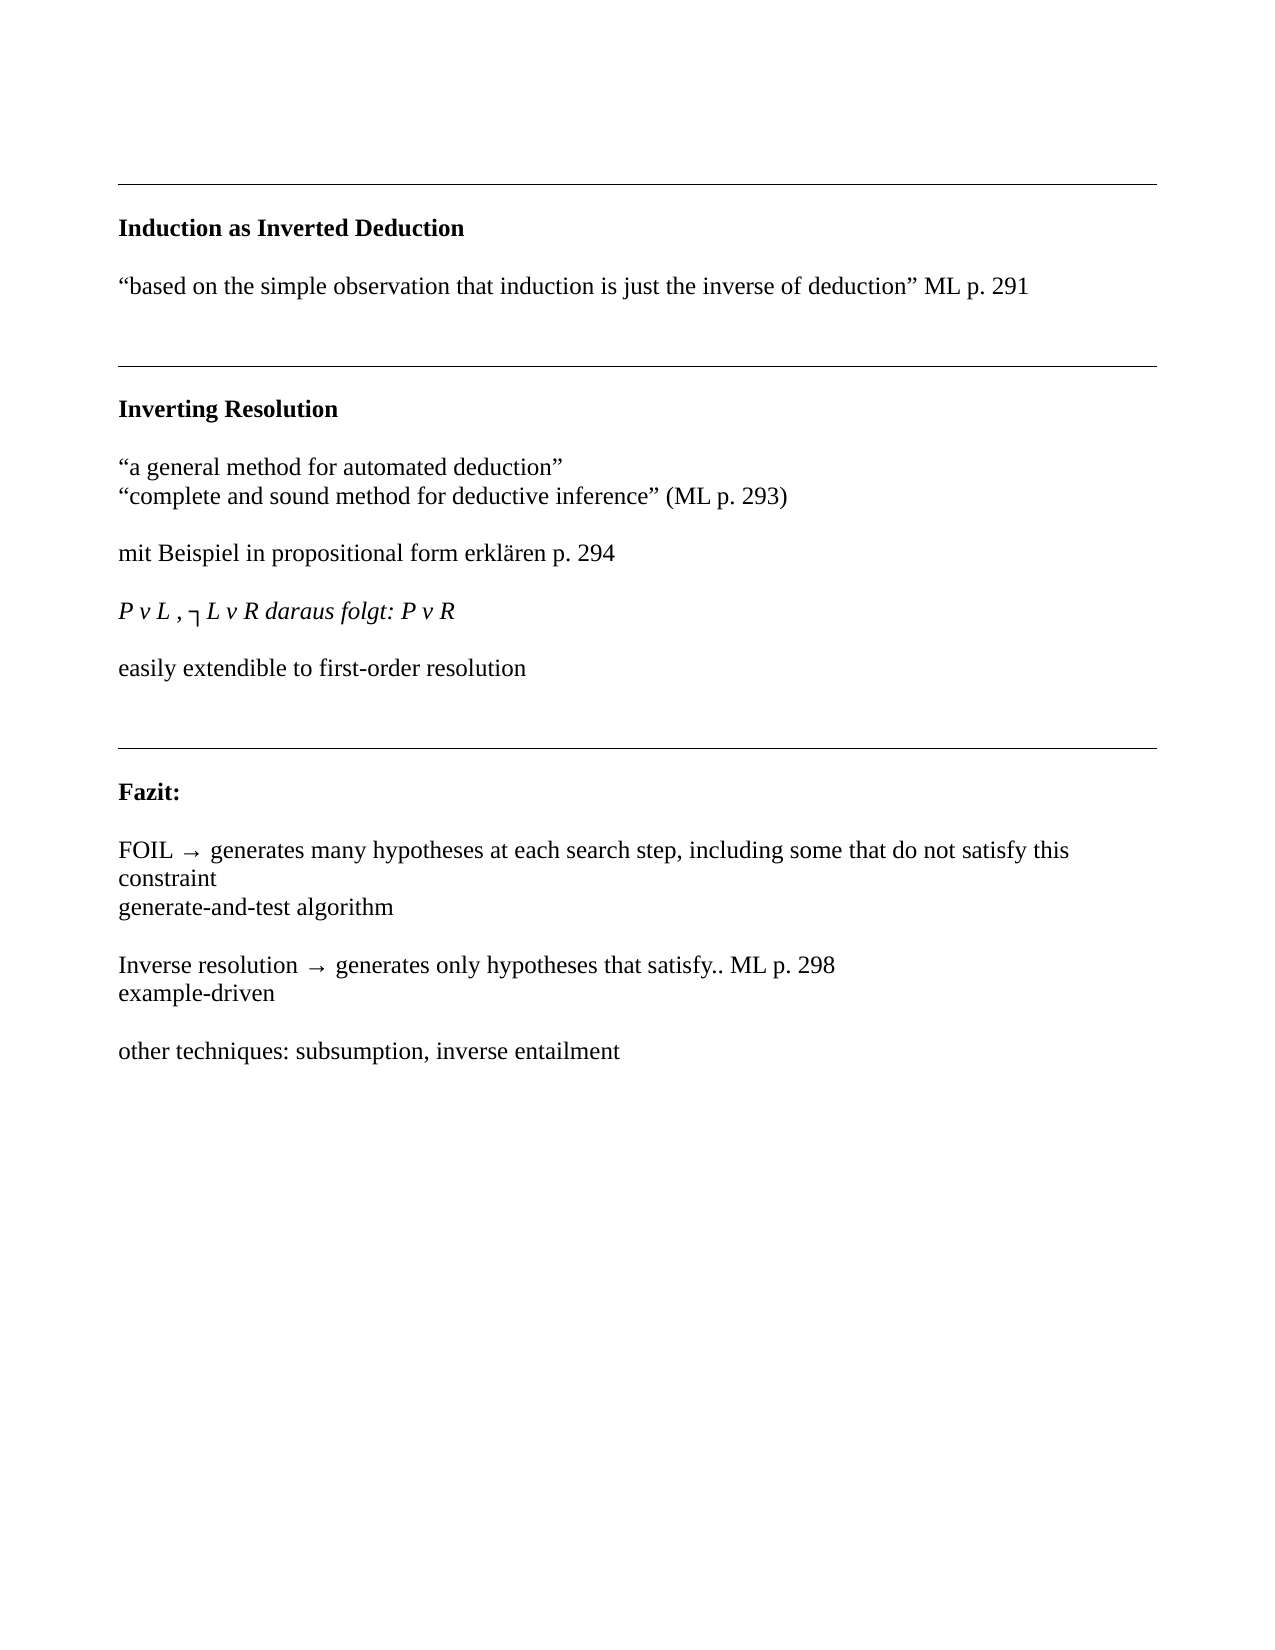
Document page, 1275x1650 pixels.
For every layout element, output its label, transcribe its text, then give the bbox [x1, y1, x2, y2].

text FOIL → generates many hypotheses at each search step, including some that do not satisfy this constraint [118, 835, 1157, 892]
text “based on the simple observation that induction is just the inverse of deduction” ML p. 291 [118, 271, 1157, 299]
text easily extendible to first-order resolution [118, 653, 1157, 682]
text Fazit: [118, 777, 1157, 806]
text other techniques: subsumption, inverse entailment [118, 1036, 1157, 1065]
text mit Beispiel in propositional form erklären p. 294 [118, 538, 1157, 567]
text “a general method for automated deduction” [118, 452, 1157, 481]
text “complete and sound method for deductive inference” (ML p. 293) [118, 481, 1157, 509]
text Induction as Inverted Deduction [118, 213, 1157, 242]
text example-driven [118, 978, 1157, 1007]
text P v L , ┐L v R daraus folgt: P v R [118, 596, 1157, 624]
text Inverse resolution → generates only hypotheses that satisfy.. ML p. 298 [118, 950, 1157, 978]
text Inverting Resolution [118, 394, 1157, 423]
text generate-and-test algorithm [118, 892, 1157, 921]
